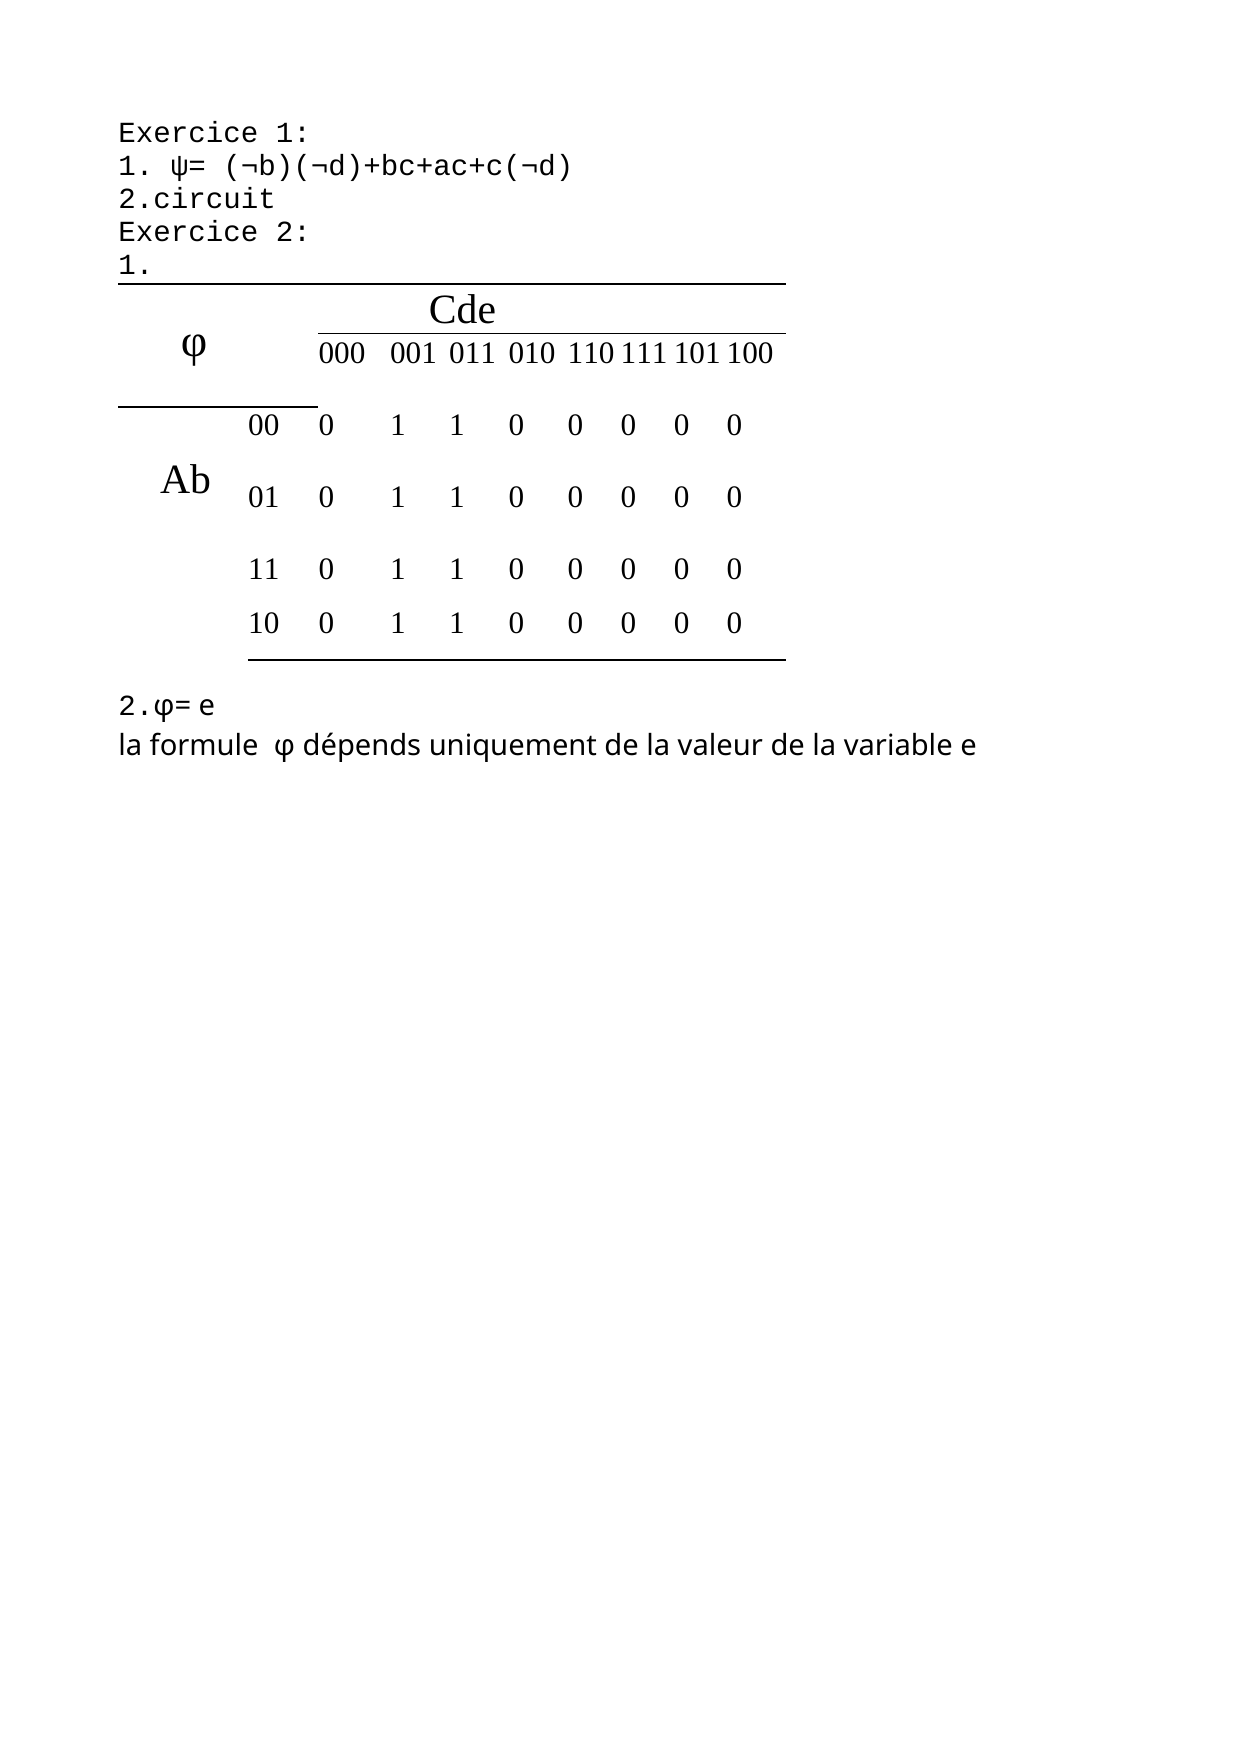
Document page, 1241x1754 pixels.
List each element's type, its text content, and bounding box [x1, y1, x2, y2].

table_cell 0 [508, 550, 567, 604]
table_header φ [118, 285, 318, 406]
table_cell 0 [508, 478, 567, 550]
table_cell 0 [508, 605, 567, 659]
table_cell 0 [568, 550, 620, 604]
table_cell 00 [248, 408, 318, 478]
table_cell 110 [568, 334, 620, 406]
table_cell 0 [726, 406, 786, 478]
text 1. ψ= (¬b)(¬d)+bc+ac+c(¬d) [118, 151, 1122, 184]
table_cell Ab [118, 408, 248, 659]
table_cell 01 [248, 478, 318, 550]
table_cell 1 [390, 550, 449, 604]
table_cell 100 [726, 334, 786, 406]
table_cell 10 [248, 605, 318, 659]
text 2.circuit [118, 184, 1122, 217]
table_cell 0 [620, 406, 673, 478]
table_cell 0 [568, 605, 620, 659]
table_cell 1 [390, 478, 449, 550]
table_cell 0 [568, 478, 620, 550]
table_cell 0 [620, 605, 673, 659]
table_cell 0 [674, 406, 726, 478]
text Exercice 1: [118, 118, 1122, 151]
table_cell 0 [726, 605, 786, 659]
table_cell 101 [674, 334, 726, 406]
table_cell 1 [390, 406, 449, 478]
table_cell 1 [449, 478, 508, 550]
table_cell 0 [318, 550, 390, 604]
table_cell 0 [674, 605, 726, 659]
table_cell 0 [674, 478, 726, 550]
table_cell 001 [390, 334, 449, 406]
text 2.φ= e [118, 684, 1122, 724]
table_cell 0 [620, 550, 673, 604]
table_cell 1 [449, 550, 508, 604]
table_cell 0 [620, 478, 673, 550]
table_cell 11 [248, 550, 318, 604]
table_cell 011 [449, 334, 508, 406]
table_cell 1 [449, 406, 508, 478]
table_cell 0 [318, 478, 390, 550]
table_cell 0 [674, 550, 726, 604]
table_cell 111 [620, 334, 673, 406]
table_cell 1 [390, 605, 449, 659]
table_header Cde [318, 285, 786, 333]
table_cell 0 [568, 406, 620, 478]
table_cell 000 [318, 334, 390, 406]
table_cell 0 [726, 550, 786, 604]
text la formule φ dépends uniquement de la valeur de la variable e [118, 724, 1122, 764]
table_cell 0 [318, 406, 390, 478]
table_cell 0 [318, 605, 390, 659]
table_cell 0 [508, 406, 567, 478]
text 1. [118, 250, 1122, 283]
table_cell 0 [726, 478, 786, 550]
text Exercice 2: [118, 217, 1122, 250]
table_cell 010 [508, 334, 567, 406]
table_cell 1 [449, 605, 508, 659]
